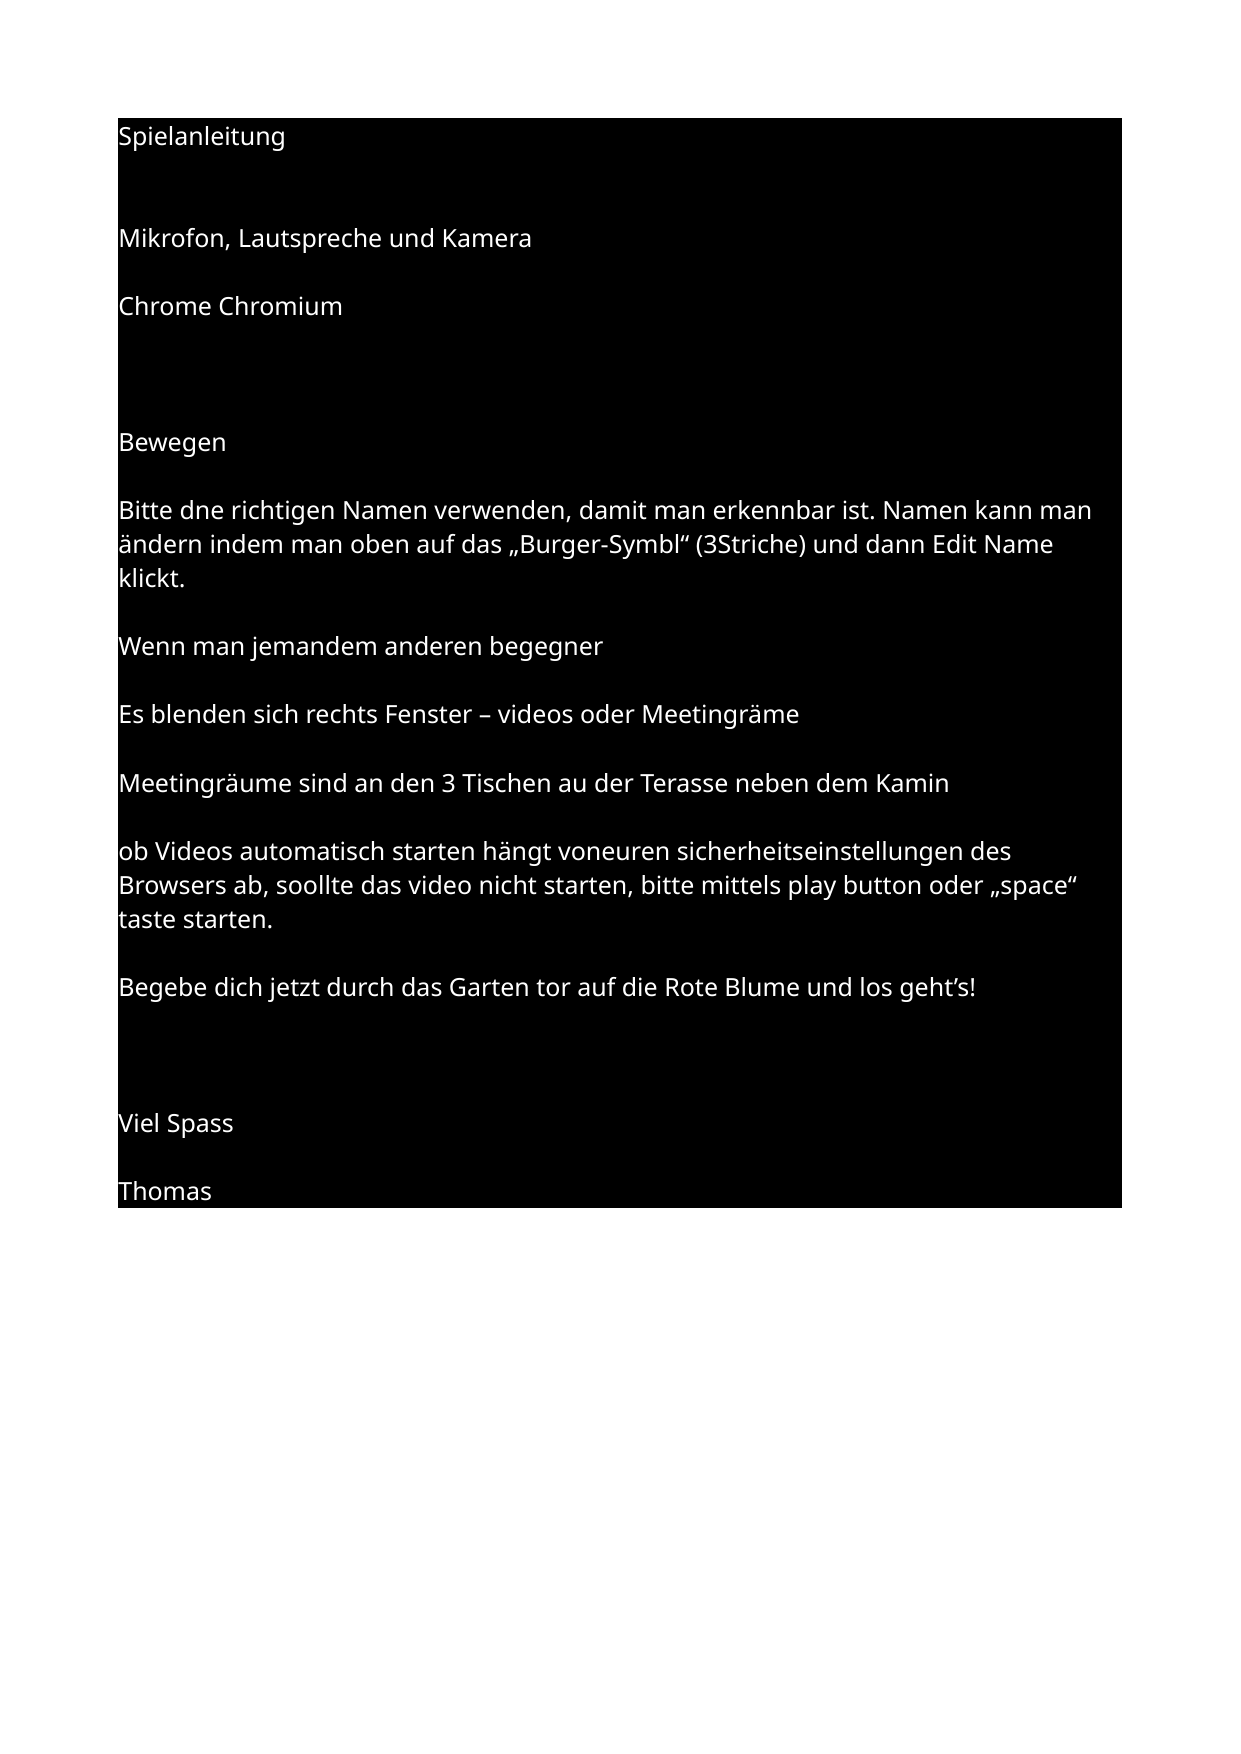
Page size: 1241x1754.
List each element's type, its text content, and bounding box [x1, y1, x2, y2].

text Spielanleitung [118, 118, 1122, 152]
text ob Videos automatisch starten hängt voneuren sicherheitseinstellungen des Browsers ab, soollte das video nicht starten, bitte mittels play button oder „space“ taste starten. [118, 833, 1122, 936]
text Thomas [118, 1174, 1122, 1208]
text Es blenden sich rechts Fenster – videos oder Meetingräme [118, 697, 1122, 731]
text Bewegen [118, 425, 1122, 459]
text Bitte dne richtigen Namen verwenden, damit man erkennbar ist. Namen kann man ändern indem man oben auf das „Burger-Symbl“ (3Striche) und dann Edit Name klickt. [118, 493, 1122, 595]
text Wenn man jemandem anderen begegner [118, 629, 1122, 663]
text Begebe dich jetzt durch das Garten tor auf die Rote Blume und los geht’s! [118, 970, 1122, 1004]
text Meetingräume sind an den 3 Tischen au der Terasse neben dem Kamin [118, 765, 1122, 799]
text Viel Spass [118, 1106, 1122, 1140]
text Mikrofon, Lautspreche und Kamera [118, 220, 1122, 254]
text Chrome Chromium [118, 288, 1122, 322]
